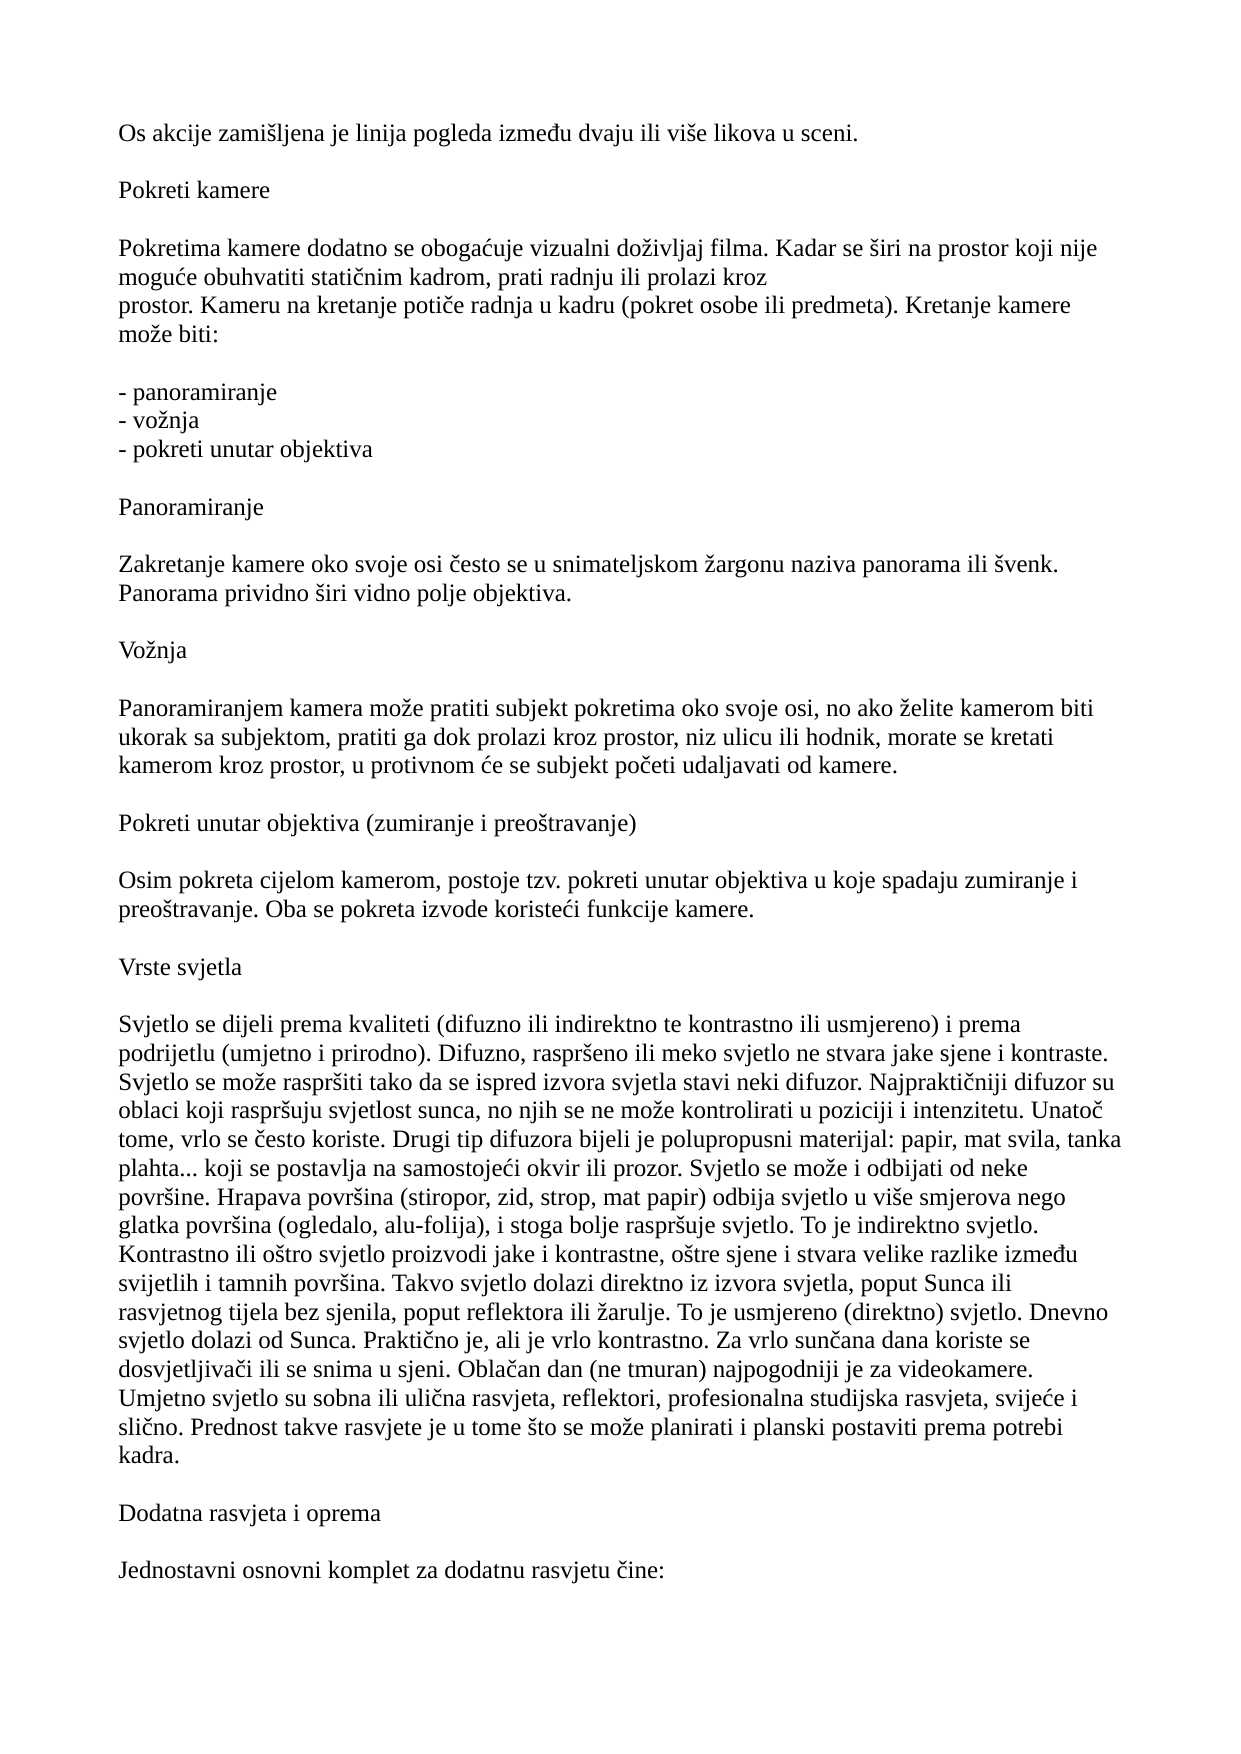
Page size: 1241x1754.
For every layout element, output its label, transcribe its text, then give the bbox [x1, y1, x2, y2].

text Os akcije zamišljena je linija pogleda između dvaju ili više likova u sceni. Pokreti kamere Pokretima kamere dodatno se obogaćuje vizualni doživljaj filma. Kadar se širi na prostor koji nije moguće obuhvatiti statičnim kadrom, prati radnju ili prolazi kroz prostor. Kameru na kretanje potiče radnja u kadru (pokret osobe ili predmeta). Kretanje kamere može biti: - panoramiranje - vožnja - pokreti unutar objektiva Panoramiranje Zakretanje kamere oko svoje osi često se u snimateljskom žargonu naziva panorama ili švenk. Panorama prividno širi vidno polje objektiva. Vožnja Panoramiranjem kamera može pratiti subjekt pokretima oko svoje osi, no ako želite kamerom biti ukorak sa subjektom, pratiti ga dok prolazi kroz prostor, niz ulicu ili hodnik, morate se kretati kamerom kroz prostor, u protivnom će se subjekt početi udaljavati od kamere. Pokreti unutar objektiva (zumiranje i preoštravanje) Osim pokreta cijelom kamerom, postoje tzv. pokreti unutar objektiva u koje spadaju zumiranje i preoštravanje. Oba se pokreta izvode koristeći funkcije kamere. Vrste svjetla Svjetlo se dijeli prema kvaliteti (difuzno ili indirektno te kontrastno ili usmjereno) i prema podrijetlu (umjetno i prirodno). Difuzno, raspršeno ili meko svjetlo ne stvara jake sjene i kontraste. Svjetlo se može raspršiti tako da se ispred izvora svjetla stavi neki difuzor. Najpraktičniji difuzor su oblaci koji raspršuju svjetlost sunca, no njih se ne može kontrolirati u poziciji i intenzitetu. Unatoč tome, vrlo se često koriste. Drugi tip difuzora bijeli je polupropusni materijal: papir, mat svila, tanka plahta... koji se postavlja na samostojeći okvir ili prozor. Svjetlo se može i odbijati od neke površine. Hrapava površina (stiropor, zid, strop, mat papir) odbija svjetlo u više smjerova nego glatka površina (ogledalo, alu-folija), i stoga bolje raspršuje svjetlo. To je indirektno svjetlo. Kontrastno ili oštro svjetlo proizvodi jake i kontrastne, oštre sjene i stvara velike razlike između svijetlih i tamnih površina. Takvo svjetlo dolazi direktno iz izvora svjetla, poput Sunca ili rasvjetnog tijela bez sjenila, poput reflektora ili žarulje. To je usmjereno (direktno) svjetlo. Dnevno svjetlo dolazi od Sunca. Praktično je, ali je vrlo kontrastno. Za vrlo sunčana dana koriste se dosvjetljivači ili se snima u sjeni. Oblačan dan (ne tmuran) najpogodniji je za videokamere. Umjetno svjetlo su sobna ili ulična rasvjeta, reflektori, profesionalna studijska rasvjeta, svijeće i slično. Prednost takve rasvjete je u tome što se može planirati i planski postaviti prema potrebi kadra. Dodatna rasvjeta i oprema Jednostavni osnovni komplet za dodatnu rasvjetu čine: [118, 118, 1122, 1613]
